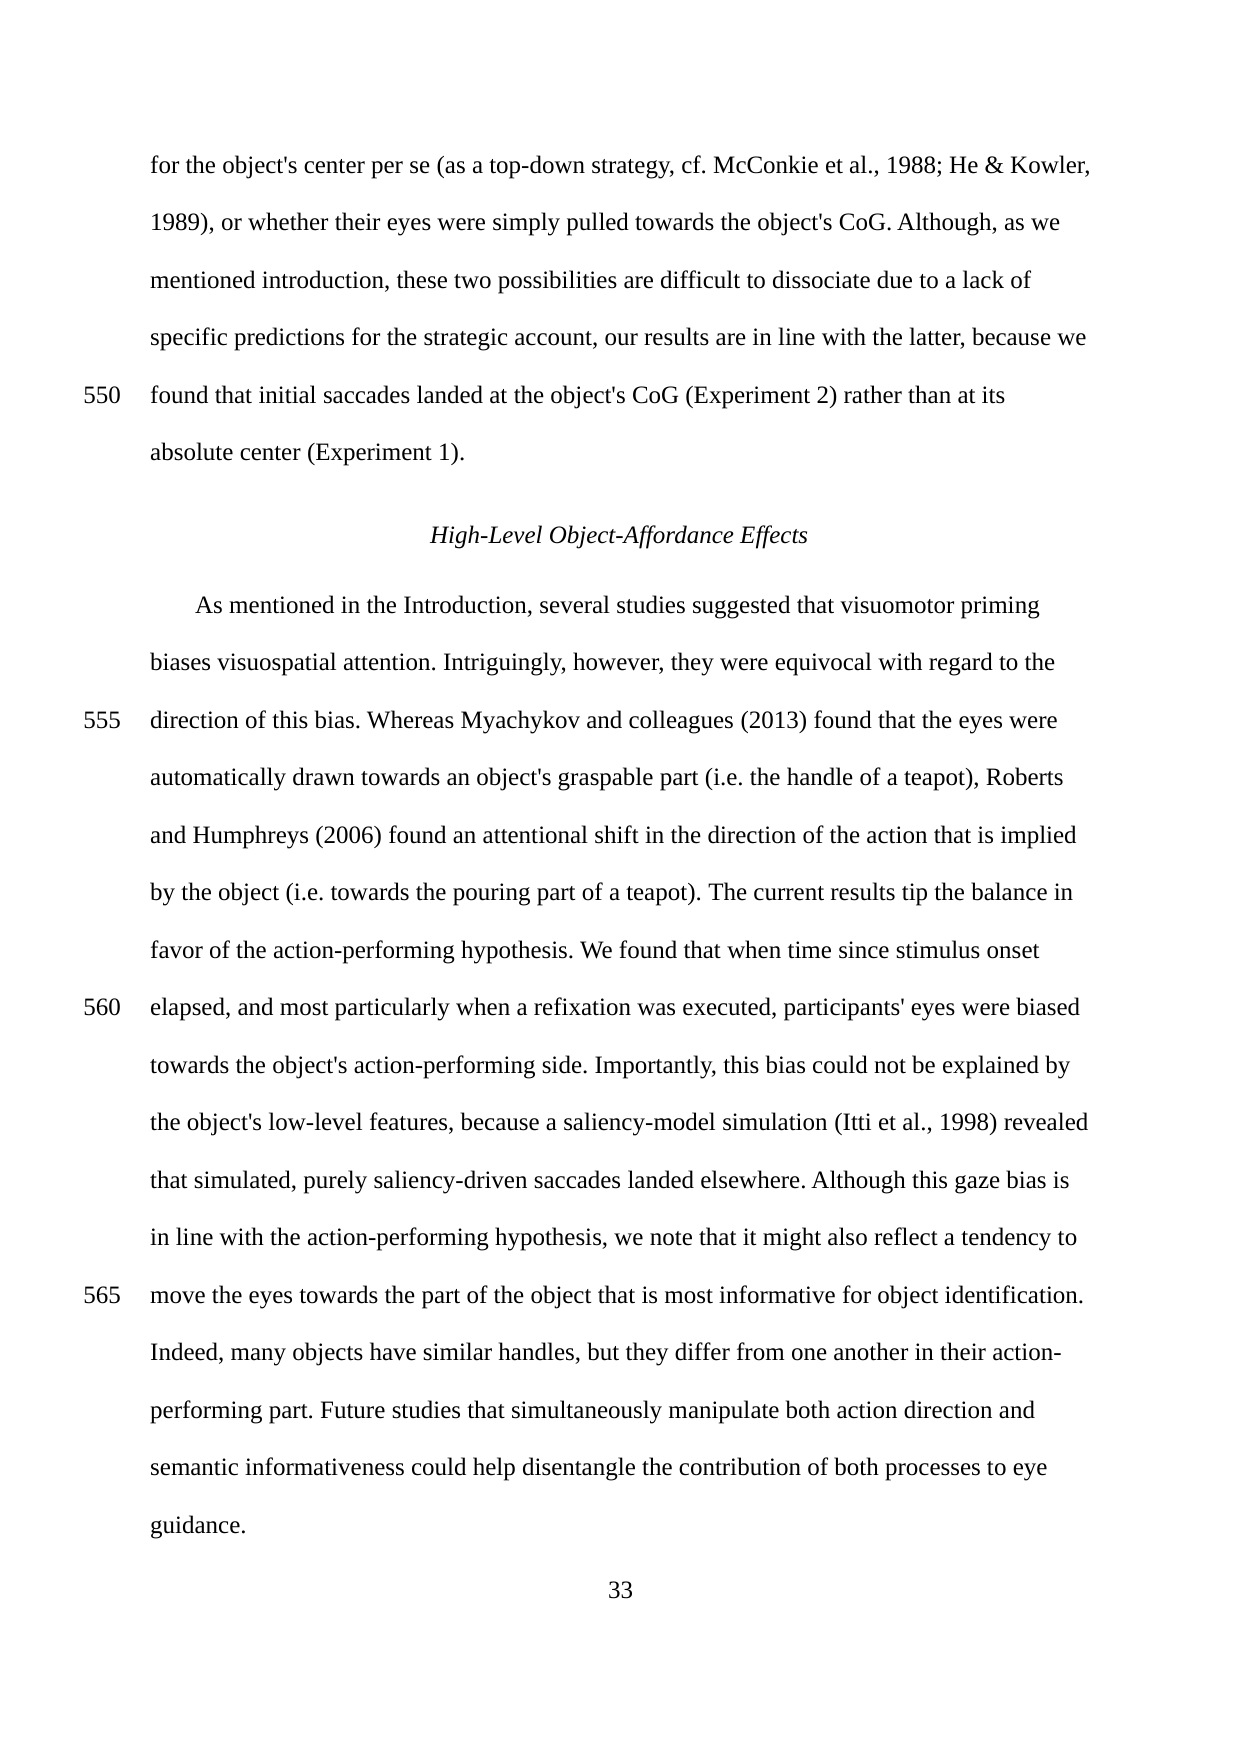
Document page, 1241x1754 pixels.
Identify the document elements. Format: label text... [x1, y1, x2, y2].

text As mentioned in the Introduction, several studies suggested that visuomotor priming biases visuospatial attention. Intriguingly, however, they were equivocal with regard to the direction of this bias. Whereas Myachykov and colleagues (2013) found that the eyes were automatically drawn towards an object's graspable part (i.e. the handle of a teapot), Roberts and Humphreys (2006) found an attentional shift in the direction of the action that is implied by the object (i.e. towards the pouring part of a teapot). The current results tip the balance in favor of the action-performing hypothesis. We found that when time since stimulus onset elapsed, and most particularly when a refixation was executed, participants' eyes were biased towards the object's action-performing side. Importantly, this bias could not be explained by the object's low-level features, because a saliency-model simulation (Itti et al., 1998) revealed that simulated, purely saliency-driven saccades landed elsewhere. Although this gaze bias is in line with the action-performing hypothesis, we note that it might also reflect a tendency to move the eyes towards the part of the object that is most informative for object identification. Indeed, many objects have similar handles, but they differ from one another in their action-performing part. Future studies that simultaneously manipulate both action direction and semantic informativeness could help disentangle the contribution of both processes to eye guidance. [150, 590, 1091, 1539]
subtitle High-Level Object-Affordance Effects [150, 520, 1091, 549]
text for the object's center per se (as a top-down strategy, cf. McConkie et al., 1988; He & Kowler, 1989), or whether their eyes were simply pulled towards the object's CoG. Although, as we mentioned introduction, these two possibilities are difficult to dissociate due to a lack of specific predictions for the strategic account, our results are in line with the latter, because we found that initial saccades landed at the object's CoG (Experiment 2) rather than at its absolute center (Experiment 1). [150, 150, 1091, 466]
